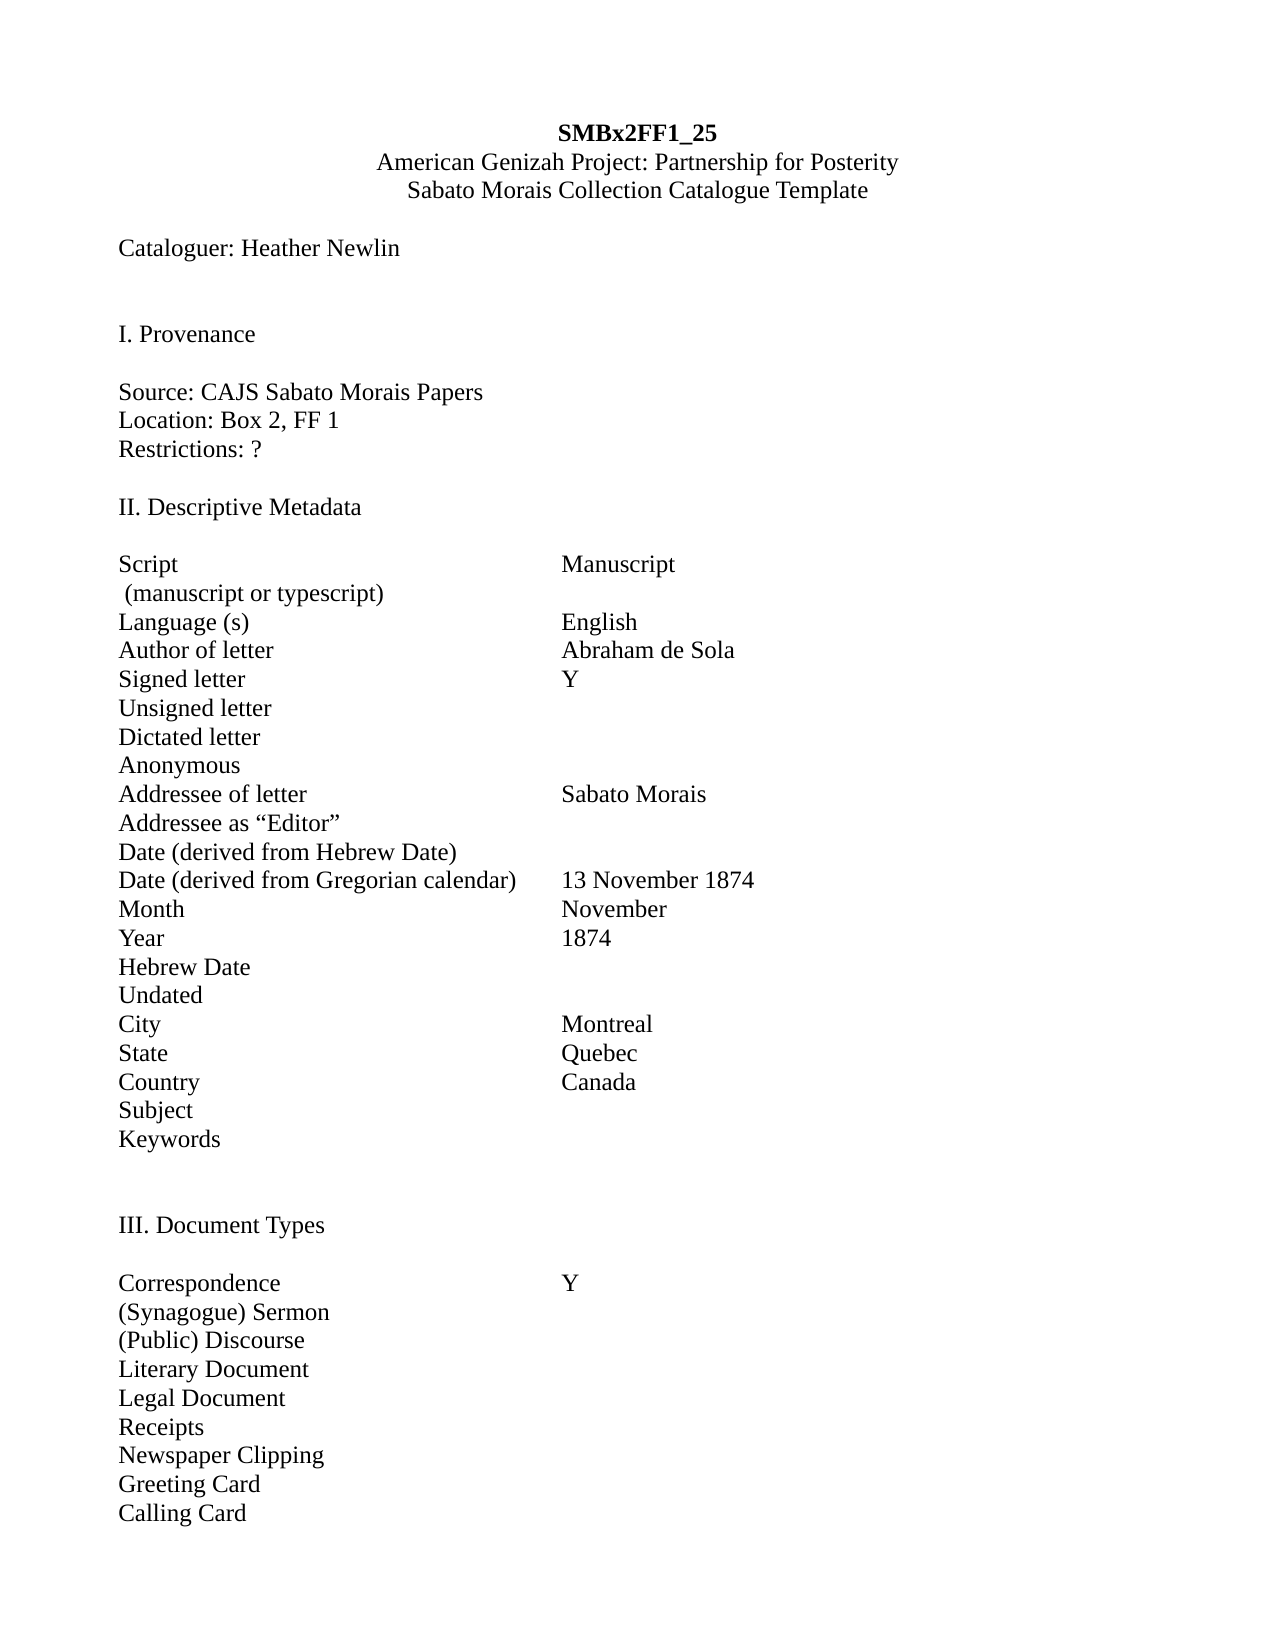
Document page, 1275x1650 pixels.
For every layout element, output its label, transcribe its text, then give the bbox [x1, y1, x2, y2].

text III. Document Types [118, 1211, 1157, 1239]
text (manuscript or typescript) [118, 578, 1157, 607]
text Newspaper Clipping [118, 1441, 1157, 1469]
text (Public) Discourse [118, 1326, 1157, 1354]
text Script Manuscript [118, 549, 1157, 578]
text Sabato Morais Collection Catalogue Template [118, 176, 1157, 204]
text Country Canada [118, 1067, 1157, 1096]
text Undated [118, 981, 1157, 1009]
text Calling Card [118, 1498, 1157, 1527]
text Receipts [118, 1412, 1157, 1441]
text Anonymous [118, 751, 1157, 779]
text Date (derived from Hebrew Date) [118, 837, 1157, 866]
text Unsigned letter [118, 693, 1157, 722]
text Addressee as “Editor” [118, 808, 1157, 837]
text State Quebec [118, 1038, 1157, 1067]
text Signed letter Y [118, 664, 1157, 693]
text Month November [118, 894, 1157, 923]
text Hebrew Date [118, 952, 1157, 981]
text I. Provenance [118, 319, 1157, 348]
text Language (s) English [118, 607, 1157, 636]
text Correspondence Y [118, 1268, 1157, 1297]
text Date (derived from Gregorian calendar) 13 November 1874 [118, 866, 1157, 894]
text Source: CAJS Sabato Morais Papers [118, 377, 1157, 406]
text Dictated letter [118, 722, 1157, 751]
text SMBx2FF1_25 [118, 118, 1157, 147]
text Author of letter Abraham de Sola [118, 636, 1157, 664]
text Cataloguer: Heather Newlin [118, 233, 1157, 262]
text Year 1874 [118, 923, 1157, 952]
text Addressee of letter Sabato Morais [118, 779, 1157, 808]
text Literary Document [118, 1354, 1157, 1383]
text (Synagogue) Sermon [118, 1297, 1157, 1326]
text Location: Box 2, FF 1 [118, 406, 1157, 434]
text Keywords [118, 1124, 1157, 1153]
text Restrictions: ? [118, 434, 1157, 463]
text Greeting Card [118, 1469, 1157, 1498]
text City Montreal [118, 1009, 1157, 1038]
text II. Descriptive Metadata [118, 492, 1157, 521]
text Subject [118, 1096, 1157, 1124]
text Legal Document [118, 1383, 1157, 1412]
text American Genizah Project: Partnership for Posterity [118, 147, 1157, 176]
